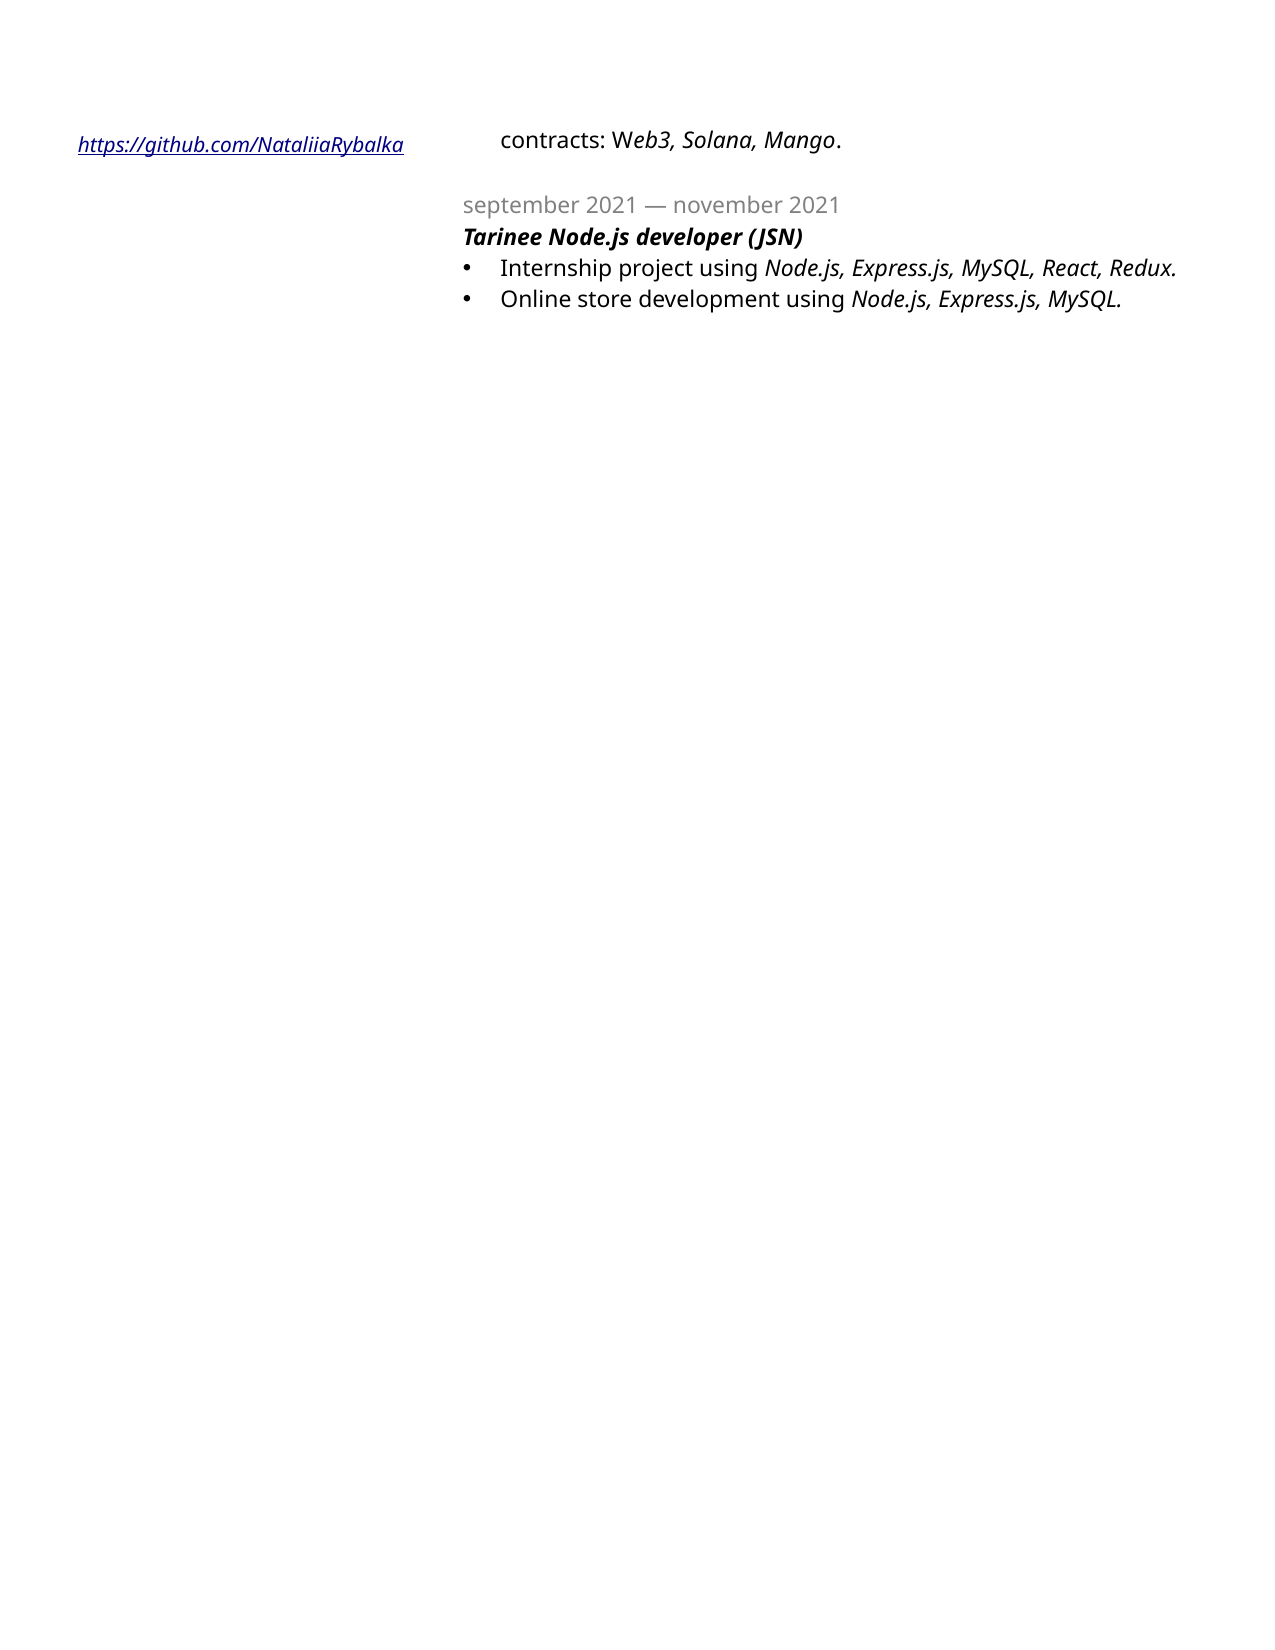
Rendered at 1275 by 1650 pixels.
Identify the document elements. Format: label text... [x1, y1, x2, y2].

table_cell https://github.com/NataliiaRybalka [53, 118, 419, 320]
table_cell contracts: Web3, Solana, Mango. september 2021 — november 2021 Tarinee Node.js developer (JSN) Internship project using Node.js, Express.js, MySQL, React, Redux. Online store development using Node.js, Express.js, MySQL. [420, 118, 1206, 320]
